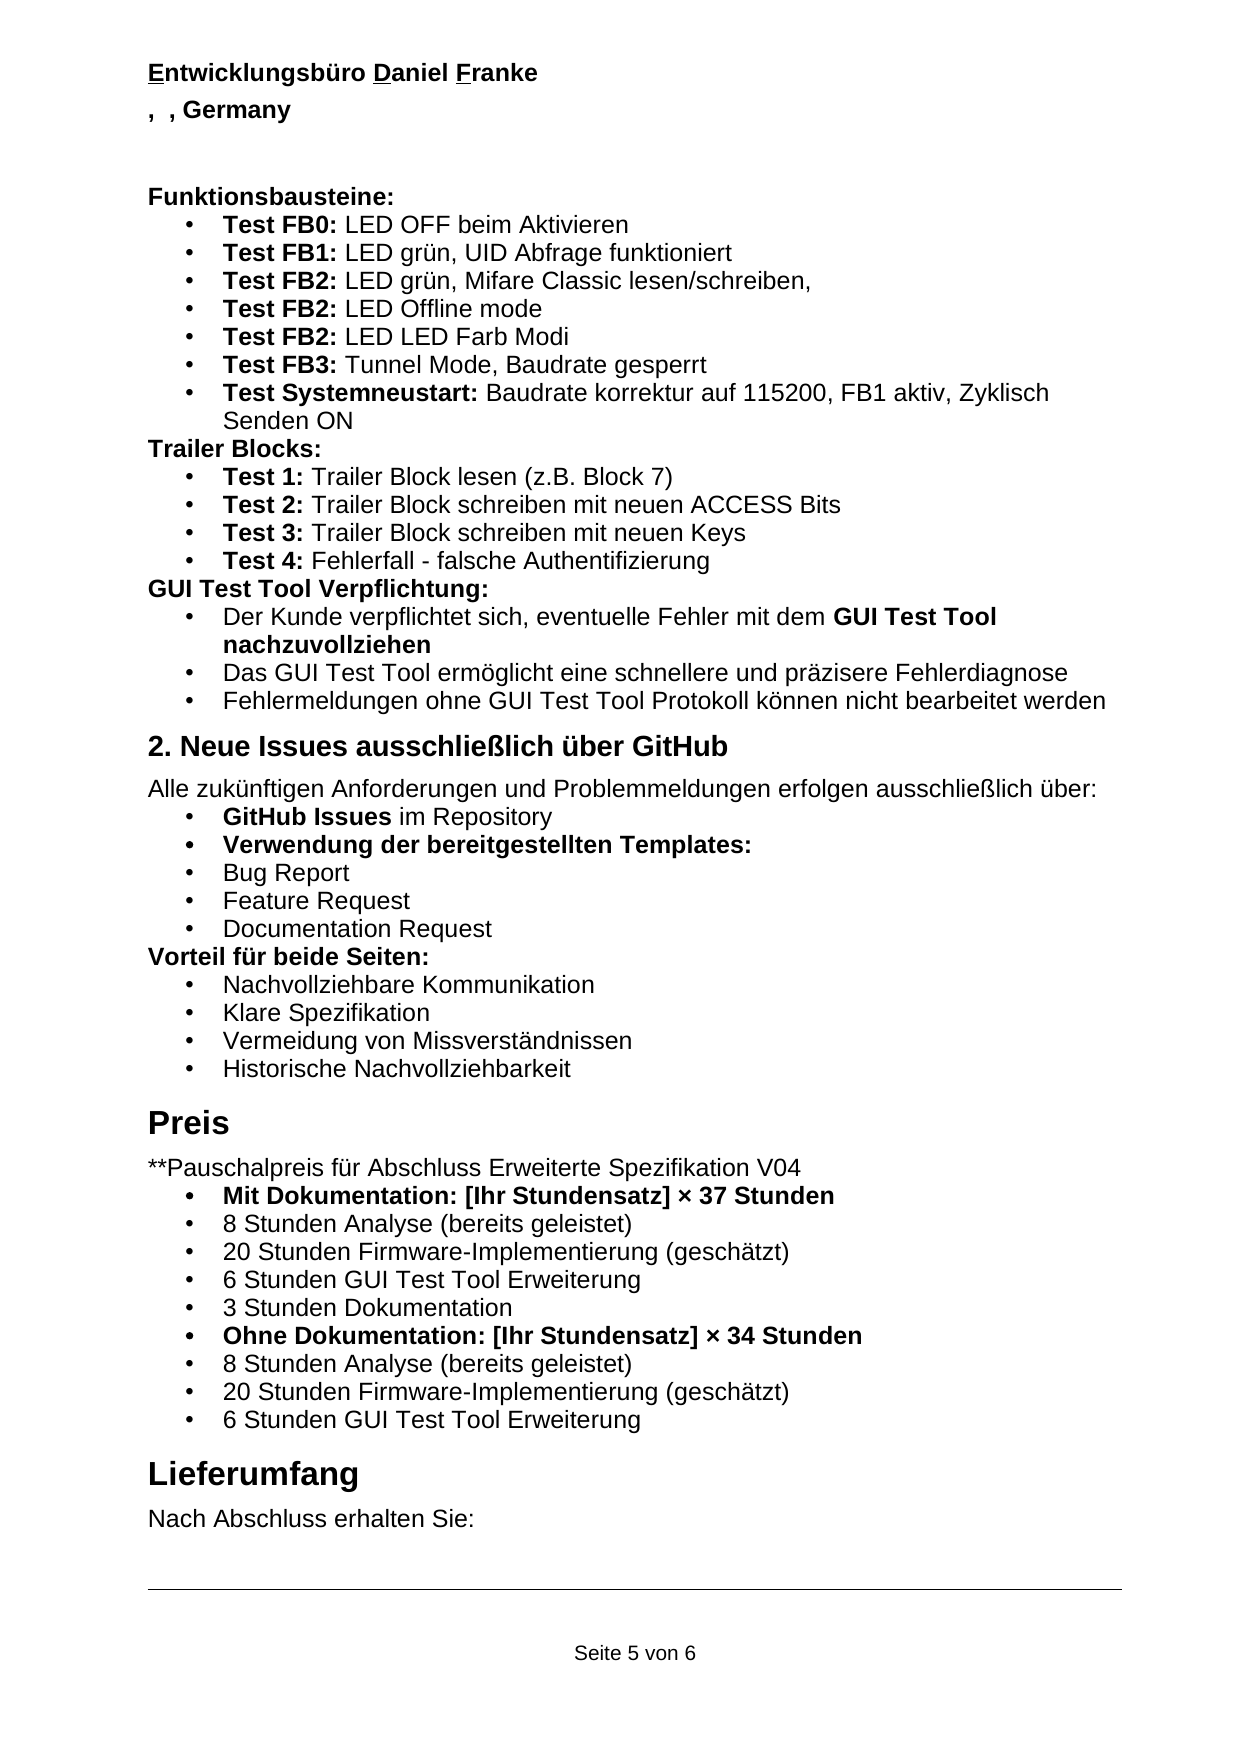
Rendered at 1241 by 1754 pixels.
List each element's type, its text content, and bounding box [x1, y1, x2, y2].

list Klare Spezifikation [185, 239, 1122, 267]
list Die Dokumentation ist korrekt und vollständig [185, 1276, 1122, 1304]
list [ ] Fehler werden mit GUI Test Tool nachvollzogen [185, 1472, 1122, 1500]
list 6 Stunden GUI Test Tool Erweiterung [185, 603, 1122, 631]
list 6 Stunden GUI Test Tool Erweiterung [185, 463, 1122, 491]
text Nach Auftragserteilung und Erfüllung der Konditionen: [148, 1108, 1122, 1136]
list Das System unterstützt vollständig das Schreiben von Trailer-Blöcken inkl. ACCESS Bits [185, 1220, 1122, 1276]
list 8 Stunden Analyse (bereits geleistet) [185, 547, 1122, 575]
text Vorteil für beide Seiten: [148, 183, 1122, 211]
list Ohne Dokumentation: [Ihr Stundensatz] × 34 Stunden [185, 519, 1122, 547]
list LED Offline Funktion (0x14) [185, 1023, 1122, 1052]
list Nachvollziehbare Kommunikation [185, 211, 1122, 239]
list [ ] Bisherige Rechnung über Firmware wird beglichen [185, 1416, 1122, 1444]
list Angepasst an alle geänderten Funktionsbausteine [185, 911, 1122, 939]
text 3. GUI Test Tool Erweiterung [148, 883, 1122, 911]
list Alle 14 Anforderungen sind vollständig implementiert [185, 1192, 1122, 1220]
subtitle Annahme und Mitwirkungspflichten [148, 1360, 1122, 1388]
text Nach Abschluss garantieren wir: [148, 1164, 1122, 1192]
text 2. Firmware-Update [148, 771, 1122, 799]
list Baudrate-Sperre in FB3 testbar [185, 996, 1122, 1023]
list Funktionsbausteinwechsel testen [185, 1052, 1122, 1079]
list Default-Werte anzeigen und setzen [185, 967, 1122, 996]
text 1. Vollständige Analyse-Dokumentation (sofern nicht bereits erstellt und zugesandt) [148, 687, 1122, 715]
list 8 Stunden Analyse (bereits geleistet) [185, 407, 1122, 435]
text **Pauschalpreis für Abschluss Erweiterte Spezifikation V04 [148, 351, 1122, 379]
list Testing und Debugging [185, 827, 1122, 855]
list Binärdateien für Deployment [185, 855, 1122, 883]
list Vermeidung von Missverständnissen [185, 267, 1122, 295]
list 3 Stunden Dokumentation [185, 491, 1122, 519]
text Nach Abschluss erhalten Sie: [148, 659, 1122, 687]
subtitle Garantie [148, 1136, 1122, 1164]
list Firmware-Architektur-Analyse und Nachweise [185, 743, 1122, 771]
list Detaillierte Erklärung der einzelnen Missverständnisses wenn gewünscht [185, 715, 1122, 743]
list [ ] Spezifikation V04-3 wird vom Kunden erstellt (ACCESS Bytes Punkt entfernen) [185, 1500, 1122, 1528]
list LED-Steuerung für FB0, FB1, FB2, FB3 visualisiert und testbar [185, 939, 1122, 967]
list 20 Stunden Firmware-Implementierung (geschätzt) [185, 575, 1122, 603]
list 20 Stunden Firmware-Implementierung (geschätzt) [185, 435, 1122, 463]
subtitle Zeitplan [148, 1079, 1122, 1108]
list GUI Test Tool funktioniert mit allen Funktionsbausteinen [185, 1304, 1122, 1332]
subtitle Preis [148, 323, 1122, 351]
text Voraussetzung: Der vom Kunden vorgelegte Testplan wird erfolgreich durchlaufen. [148, 1332, 1122, 1360]
list Historische Nachvollziehbarkeit [185, 295, 1122, 323]
list Implementierung aller 14 Anforderungen [185, 799, 1122, 827]
text Mit Auftragserteilung bestätigt der Kunde: [148, 1388, 1122, 1416]
list Mit Dokumentation: [Ihr Stundensatz] × 37 Stunden [185, 379, 1122, 407]
list [ ] Testplan wird vor Abnahme vorgelegt [185, 1444, 1122, 1472]
subtitle Lieferumfang [148, 631, 1122, 659]
